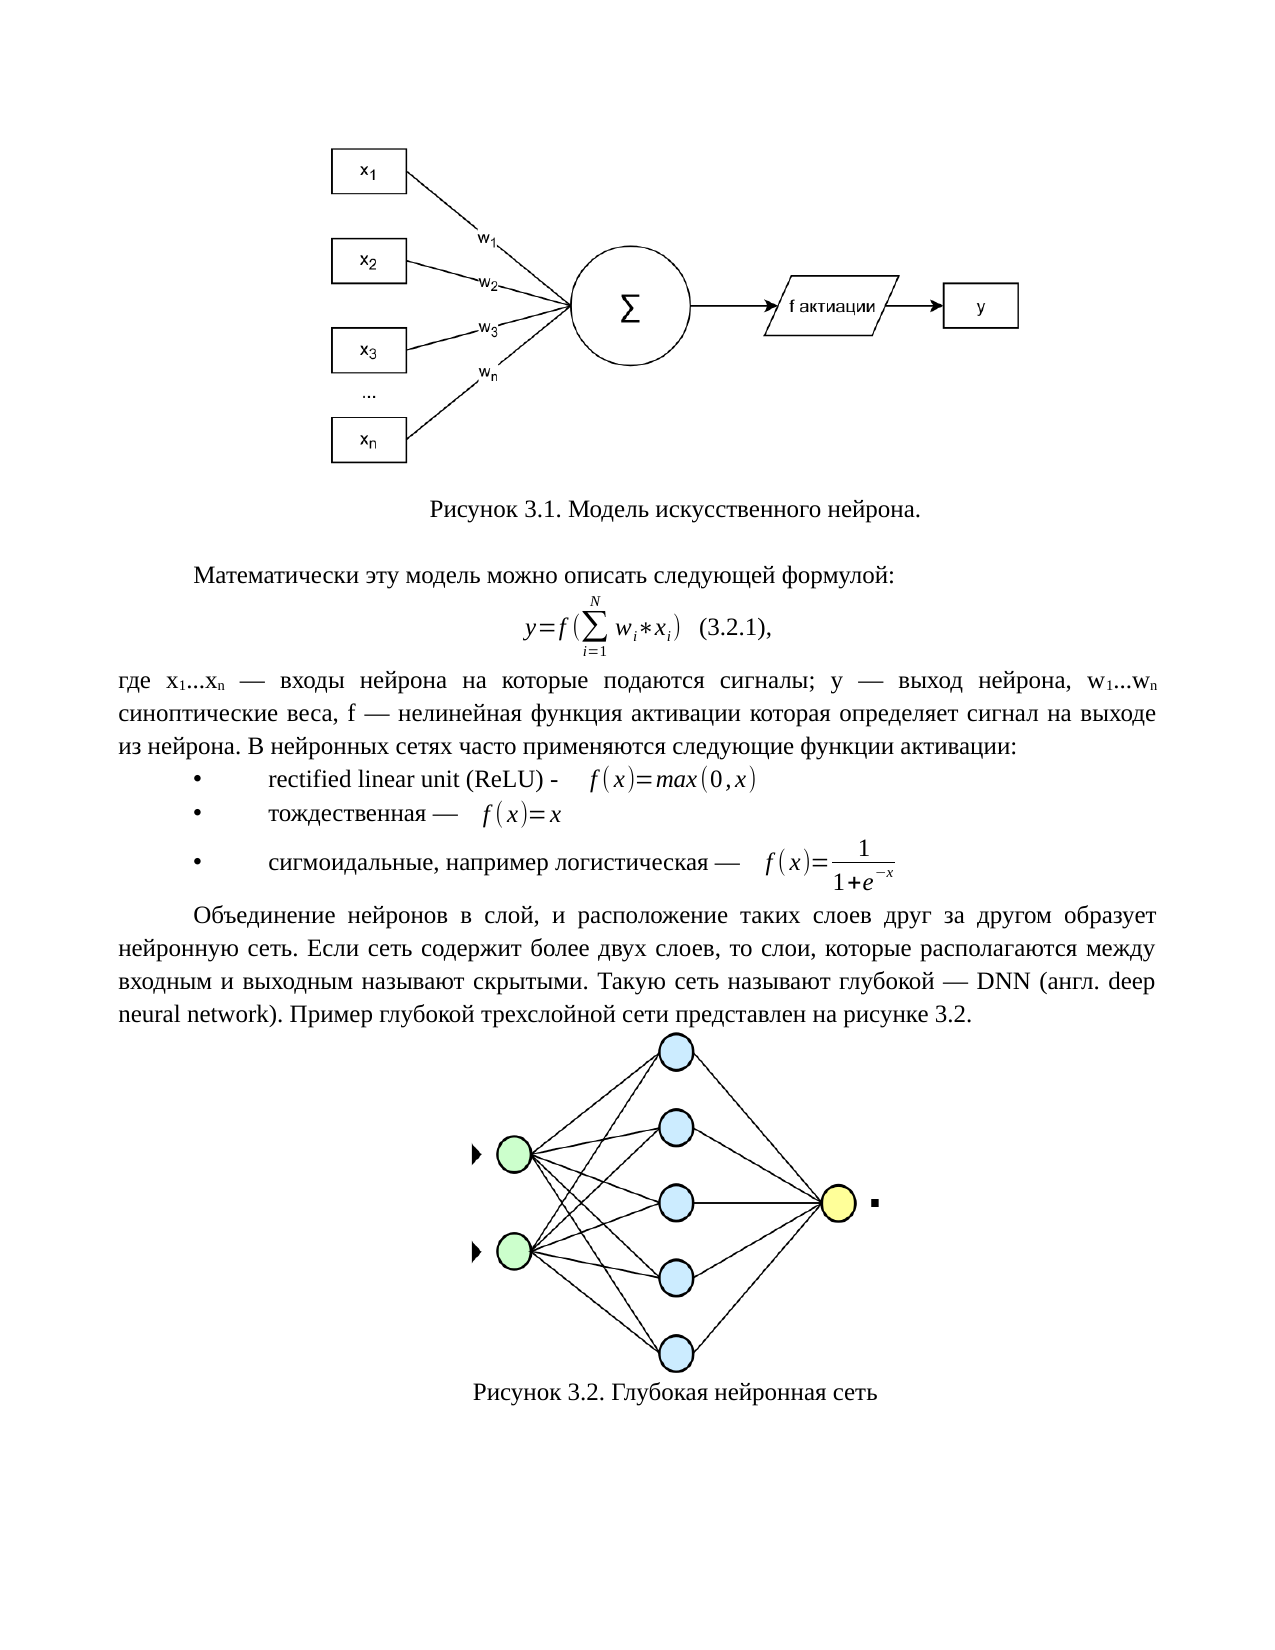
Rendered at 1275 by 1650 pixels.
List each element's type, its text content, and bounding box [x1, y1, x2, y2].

text Объединение нейронов в слой, и расположение таких слоев друг за другом образует нейронную сеть. Если сеть содержит более двух слоев, то слои, которые располагаются между входным и выходным называют скрытыми. Такую сеть называют глубокой — DNN (англ. deep neural network). Пример глубокой трехслойной сети представлен на рисунке 3.2. [118, 900, 1157, 1028]
list тождественная — [193, 798, 1157, 829]
list сигмоидальные, например логистическая — [193, 833, 1157, 896]
picture [471, 1032, 879, 1373]
text Рисунок 3.1. Модель искусственного нейрона. [118, 494, 1157, 523]
text где x1...xn — входы нейрона на которые подаются сигналы; y — выход нейрона, w1...wn синоптические веса, f — нелинейная функция активации которая определяет сигнал на выходе из нейрона. В нейронных сетях часто применяются следующие функции активации: [118, 665, 1157, 759]
text Математически эту модель можно описать следующей формулой: [118, 560, 1157, 589]
list rectified linear unit (ReLU) - [193, 764, 1157, 794]
picture [303, 118, 1048, 490]
text (3.2.1), [118, 593, 1157, 660]
text Рисунок 3.2. Глубокая нейронная сеть [118, 1377, 1157, 1406]
